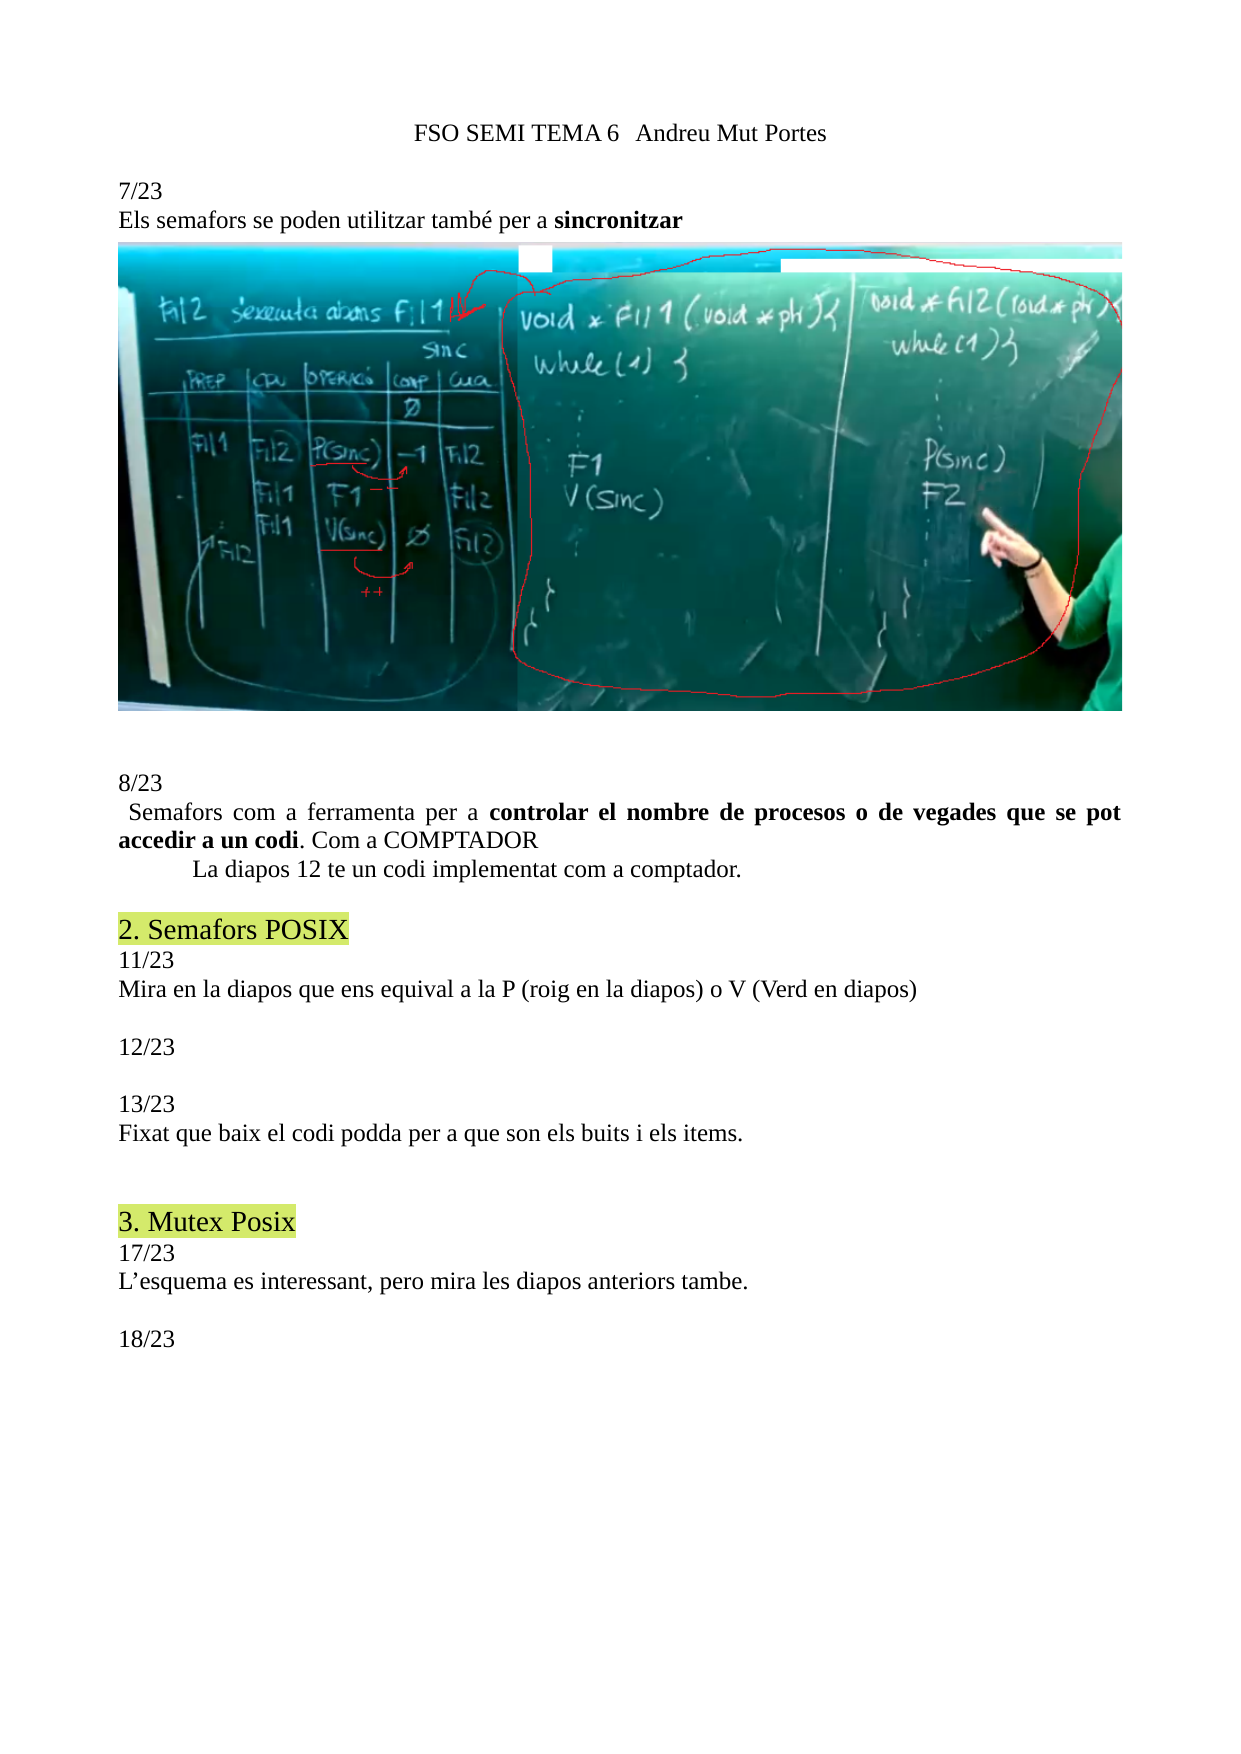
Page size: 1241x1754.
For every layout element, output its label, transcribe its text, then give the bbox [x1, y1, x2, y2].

text 18/23 [118, 1324, 1122, 1353]
text 3. Mutex Posix [118, 1204, 1122, 1238]
text 12/23 [118, 1032, 1122, 1060]
text 17/23 [118, 1238, 1122, 1266]
text La diapos 12 te un codi implementat com a comptador. [118, 854, 1122, 883]
text 11/23 [118, 945, 1122, 974]
text 2. Semafors POSIX [118, 912, 1122, 945]
text 7/23 [118, 176, 1122, 205]
text Mira en la diapos que ens equival a la P (roig en la diapos) o V (Verd en diapos) [118, 974, 1122, 1003]
text Els semafors se poden utilitzar també per a sincronitzar [118, 205, 1122, 234]
picture [118, 242, 1123, 711]
text Semafors com a ferramenta per a controlar el nombre de procesos o de vegades que se pot accedir a un codi. Com a COMPTADOR [118, 797, 1122, 854]
text L’esquema es interessant, pero mira les diapos anteriors tambe. [118, 1266, 1122, 1295]
text 13/23 [118, 1089, 1122, 1118]
text 8/23 [118, 768, 1122, 797]
text Fixat que baix el codi podda per a que son els buits i els items. [118, 1118, 1122, 1147]
